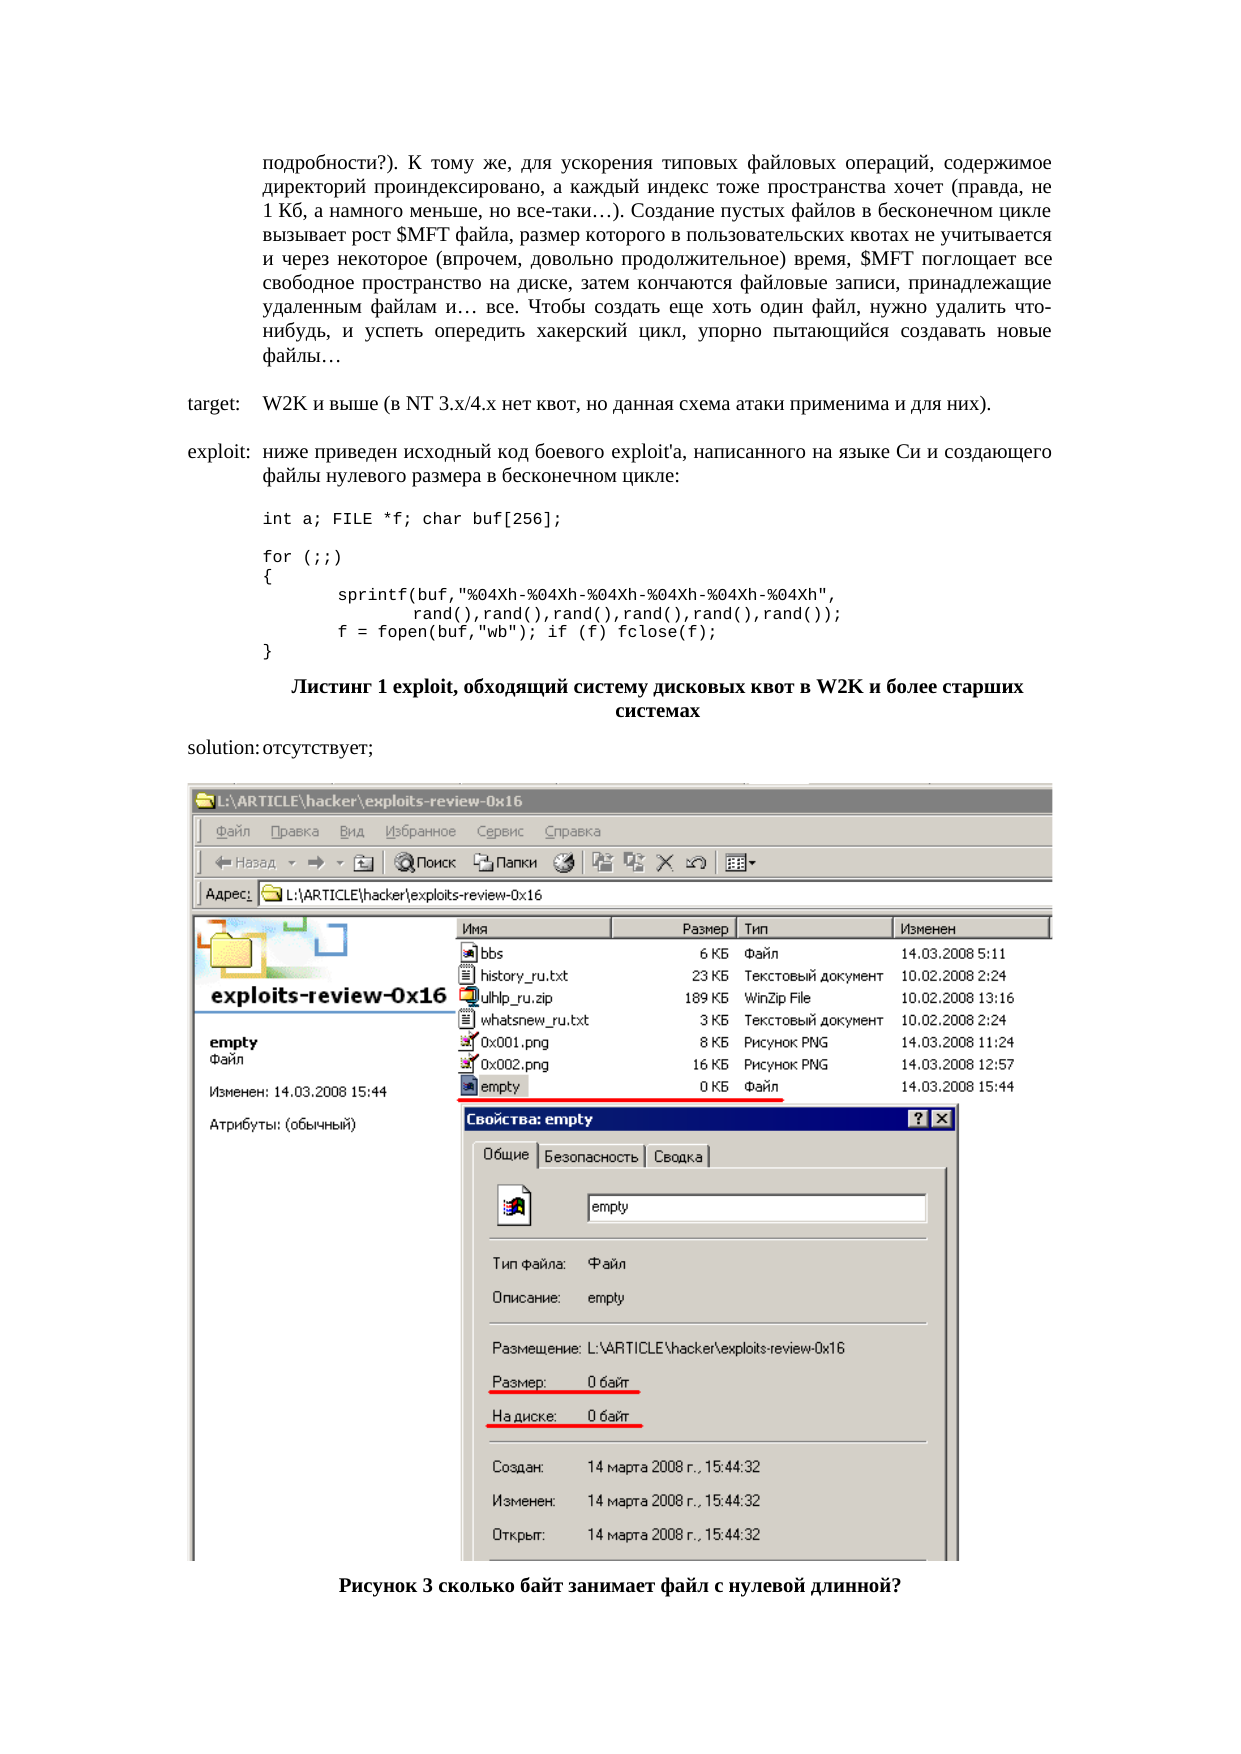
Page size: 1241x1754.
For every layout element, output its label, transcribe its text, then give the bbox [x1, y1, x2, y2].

text { [187, 567, 1053, 586]
text exploit: ниже приведен исходный код боевого exploit'а, написанного на языке Си и создающего файлы нулевого размера в бесконечном цикле: [187, 439, 1053, 487]
text int a; FILE *f; char buf[256]; [187, 511, 1053, 530]
text for (;;) [187, 549, 1053, 567]
picture [187, 783, 1053, 1561]
text Рисунок 3 сколько байт занимает файл с нулевой длинной? [187, 1573, 1053, 1597]
text } [187, 643, 1053, 662]
text rand(),rand(),rand(),rand(),rand(),rand()); [187, 605, 1053, 624]
text f = fopen(buf,"wb"); if (f) fclose(f); [187, 624, 1053, 643]
text target: W2K и выше (в NT 3.x/4.x нет квот, но данная схема атаки применима и для них). [187, 391, 1053, 415]
text solution: отсутствует; [187, 735, 1053, 759]
text Листинг 1 exploit, обходящий систему дисковых квот в W2K и более старших системах [262, 674, 1053, 722]
text sprintf(buf,"%04Xh-%04Xh-%04Xh-%04Xh-%04Xh-%04Xh", [187, 586, 1053, 605]
text подробности?). К тому же, для ускорения типовых файловых операций, содержимое директорий проиндексировано, а каждый индекс тоже пространства хочет (правда, не 1 Кб, а намного меньше, но все-таки…). Создание пустых файлов в бесконечном цикле вызывает рост $MFT файла, размер которого в пользовательских квотах не учитывается и через некоторое (впрочем, довольно продолжительное) время, $MFT поглощает все свободное пространство на диске, затем кончаются файловые записи, принадлежащие удаленным файлам и… все. Чтобы создать еще хоть один файл, нужно удалить что-нибудь, и успеть опередить хакерский цикл, упорно пытающийся создавать новые файлы… [187, 150, 1053, 367]
